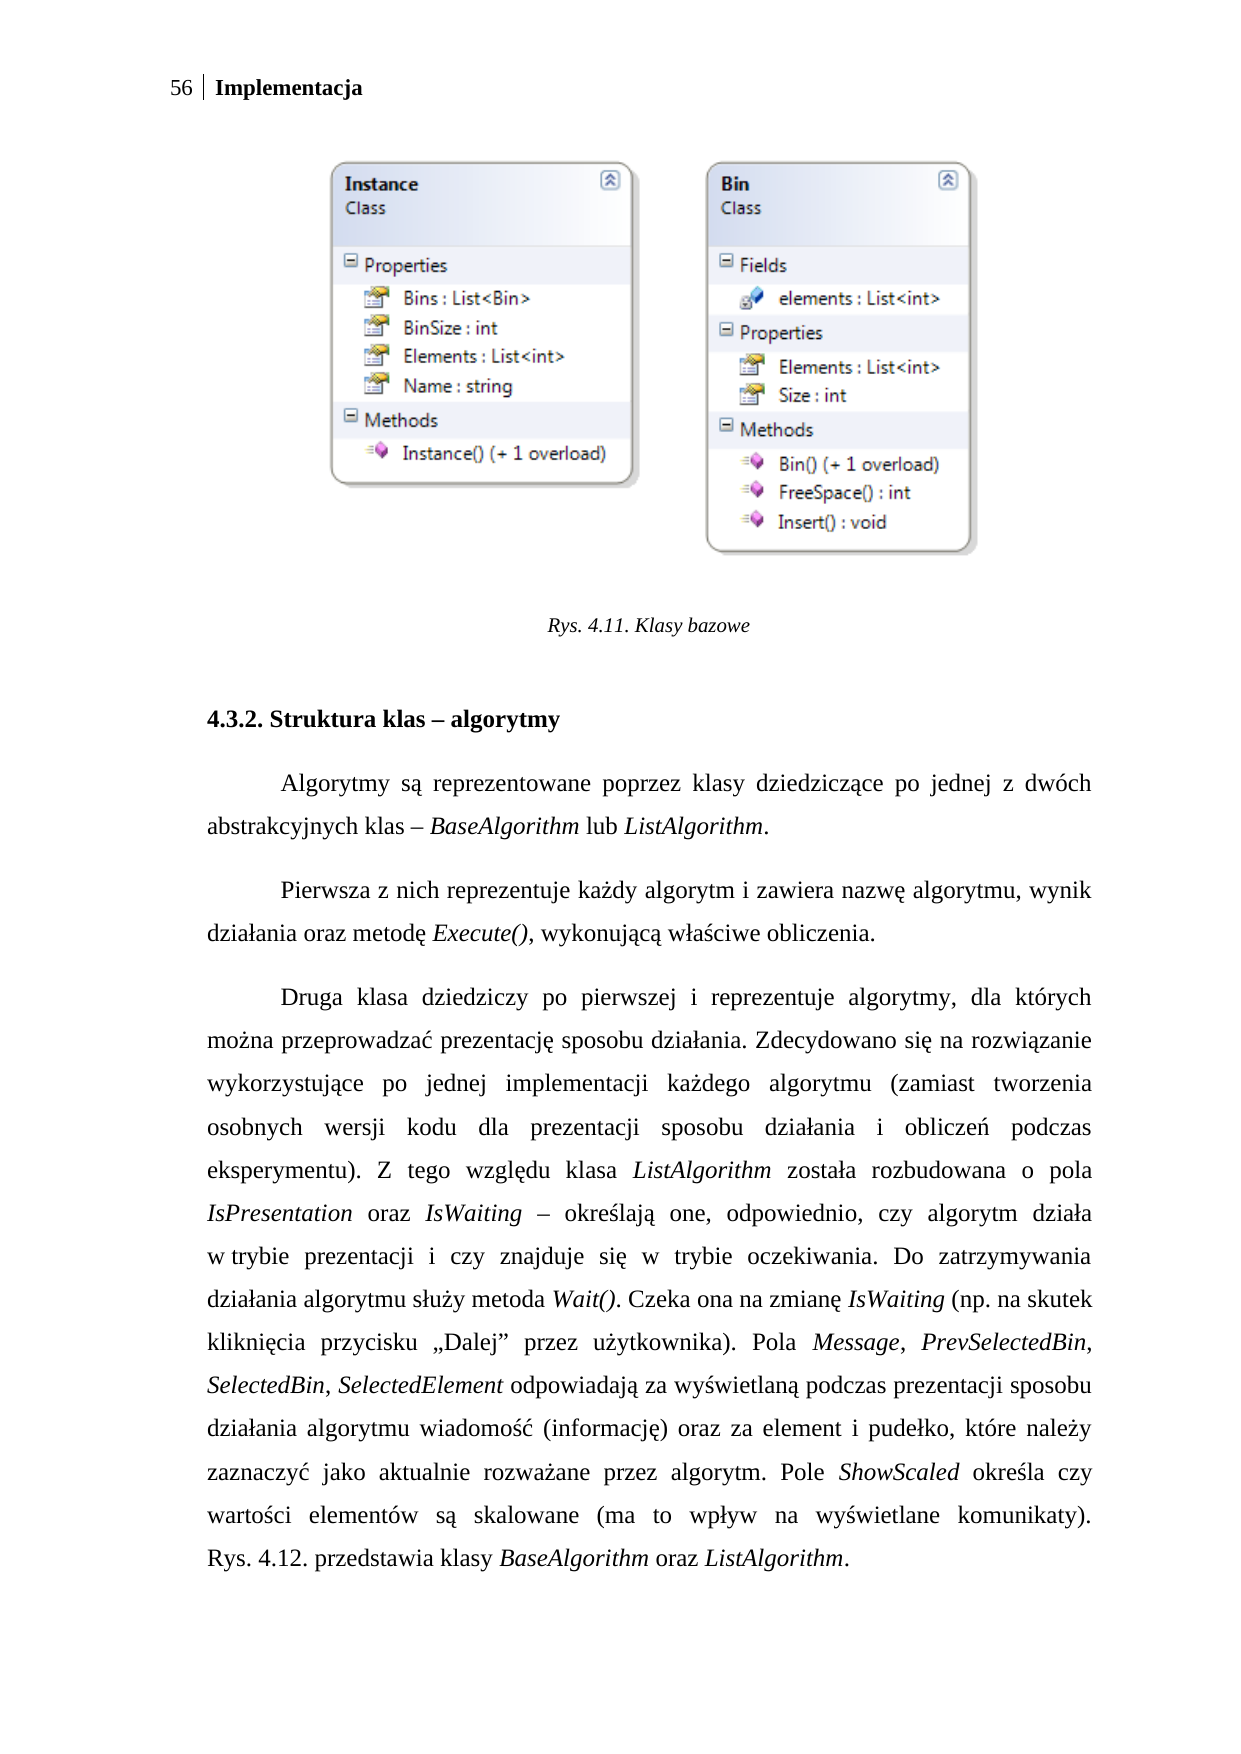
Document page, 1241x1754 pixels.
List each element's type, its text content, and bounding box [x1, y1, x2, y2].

text Pierwsza z nich reprezentuje każdy algorytm i zawiera nazwę algorytmu, wynik działania oraz metodę Execute(), wykonującą właściwe obliczenia. [207, 875, 1092, 947]
text Algorytmy są reprezentowane poprzez klasy dziedziczące po jednej z dwóch abstrakcyjnych klas – BaseAlgorithm lub ListAlgorithm. [207, 768, 1092, 840]
text Druga klasa dziedziczy po pierwszej i reprezentuje algorytmy, dla których można przeprowadzać prezentację sposobu działania. Zdecydowano się na rozwiązanie wykorzystujące po jednej implementacji każdego algorytmu (zamiast tworzenia osobnych wersji kodu dla prezentacji sposobu działania i obliczeń podczas eksperymentu). Z tego względu klasa ListAlgorithm została rozbudowana o pola IsPresentation oraz IsWaiting – określają one, odpowiednio, czy algorytm działa w trybie prezentacji i czy znajduje się w trybie oczekiwania. Do zatrzymywania działania algorytmu służy metoda Wait(). Czeka ona na zmianę IsWaiting (np. na skutek kliknięcia przycisku „Dalej” przez użytkownika). Pola Message, PrevSelectedBin, SelectedBin, SelectedElement odpowiadają za wyświetlaną podczas prezentacji sposobu działania algorytmu wiadomość (informację) oraz za element i pudełko, które należy zaznaczyć jako aktualnie rozważane przez algorytm. Pole ShowScaled określa czy wartości elementów są skalowane (ma to wpływ na wyświetlane komunikaty). Rys. 4.12. przedstawia klasy BaseAlgorithm oraz ListAlgorithm. [207, 982, 1092, 1572]
text Rys. 4.11. Klasy bazowe [207, 613, 1092, 637]
text 4.3.2. Struktura klas – algorytmy [207, 704, 1092, 733]
